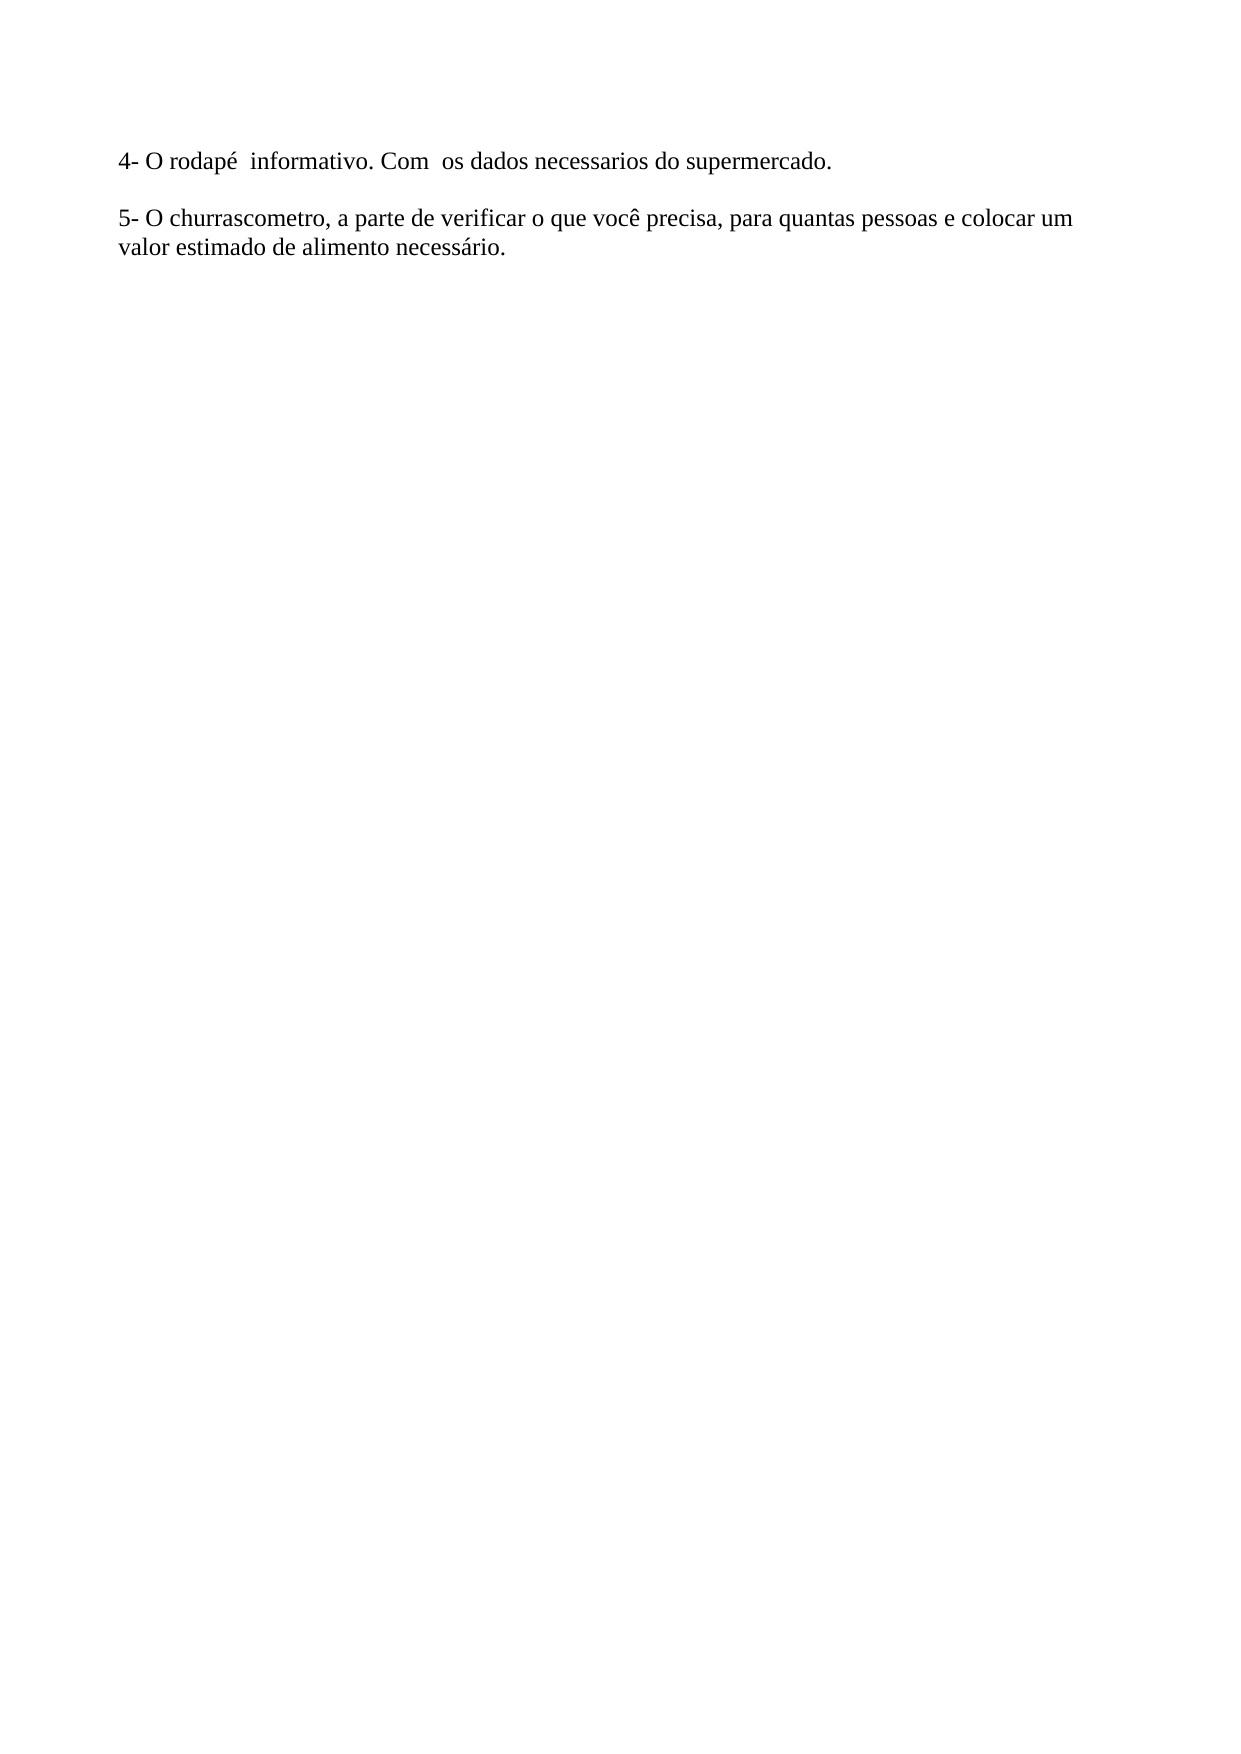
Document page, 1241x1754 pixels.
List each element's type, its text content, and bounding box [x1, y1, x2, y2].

text 4- O rodapé informativo. Com os dados necessarios do supermercado. [118, 146, 1122, 175]
text 5- O churrascometro, a parte de verificar o que você precisa, para quantas pessoas e colocar um valor estimado de alimento necessário. [118, 203, 1122, 260]
